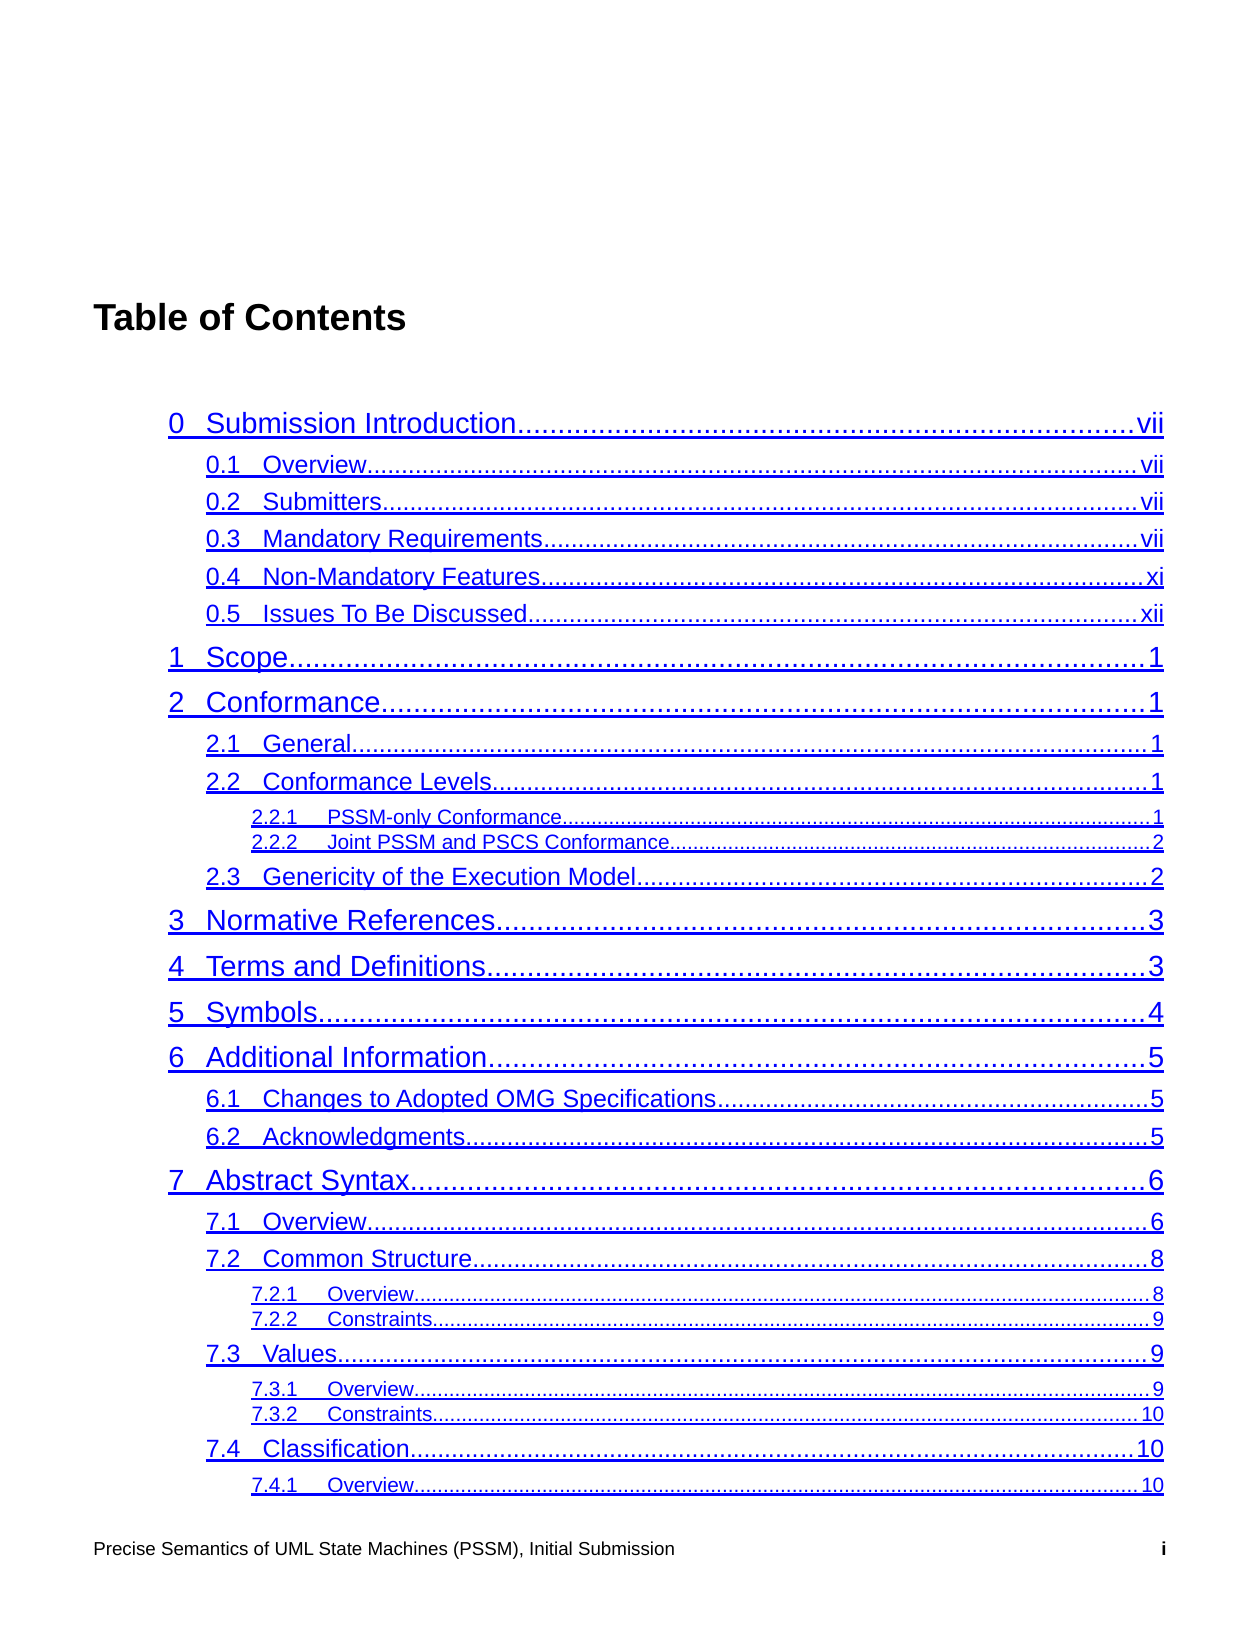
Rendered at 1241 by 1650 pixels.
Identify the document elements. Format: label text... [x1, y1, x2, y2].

text 2.2 Conformance Levels 1 [206, 766, 1164, 791]
text 7.2 Common Structure 8 [206, 1243, 1164, 1269]
text 7.3.1 Overview 9 [251, 1376, 1164, 1398]
text 0.1 Overview vii [206, 450, 1164, 475]
text 6.1 Changes to Adopted OMG Specifications 5 [206, 1084, 1164, 1109]
text 7 Abstract Syntax 6 [168, 1161, 1164, 1192]
text 6.2 Acknowledgments 5 [206, 1121, 1164, 1146]
text 6 Additional Information 5 [168, 1038, 1164, 1070]
text 7.3 Values 9 [206, 1339, 1164, 1364]
text 7.2.2 Constraints 9 [251, 1306, 1164, 1328]
text 2.3 Genericity of the Execution Model 2 [206, 862, 1164, 887]
text 0.4 Non-Mandatory Features xi [206, 561, 1164, 586]
text 7.4 Classification 10 [206, 1434, 1164, 1459]
text 2.1 General 1 [206, 729, 1164, 754]
text 2 Conformance 1 [168, 683, 1164, 715]
text 2.2.2 Joint PSSM and PSCS Conformance 2 [251, 828, 1164, 850]
text 7.2.1 Overview 8 [251, 1281, 1164, 1303]
text 2.2.1 PSSM-only Conformance 1 [251, 803, 1164, 825]
text 1 Scope 1 [168, 638, 1164, 669]
text 0 Submission Introduction vii [168, 404, 1164, 436]
text 7.1 Overview 6 [206, 1206, 1164, 1231]
text 4 Terms and Definitions 3 [168, 947, 1164, 978]
text 0.5 Issues To Be Discussed xii [206, 598, 1164, 624]
text 3 Normative References 3 [168, 901, 1164, 932]
subtitle Table of Contents [93, 295, 1164, 338]
text 0.3 Mandatory Requirements vii [206, 524, 1164, 549]
text 7.4.1 Overview 10 [251, 1471, 1164, 1493]
text 5 Symbols 4 [168, 993, 1164, 1024]
text 0.2 Submitters vii [206, 487, 1164, 512]
text 7.3.2 Constraints 10 [251, 1401, 1164, 1423]
